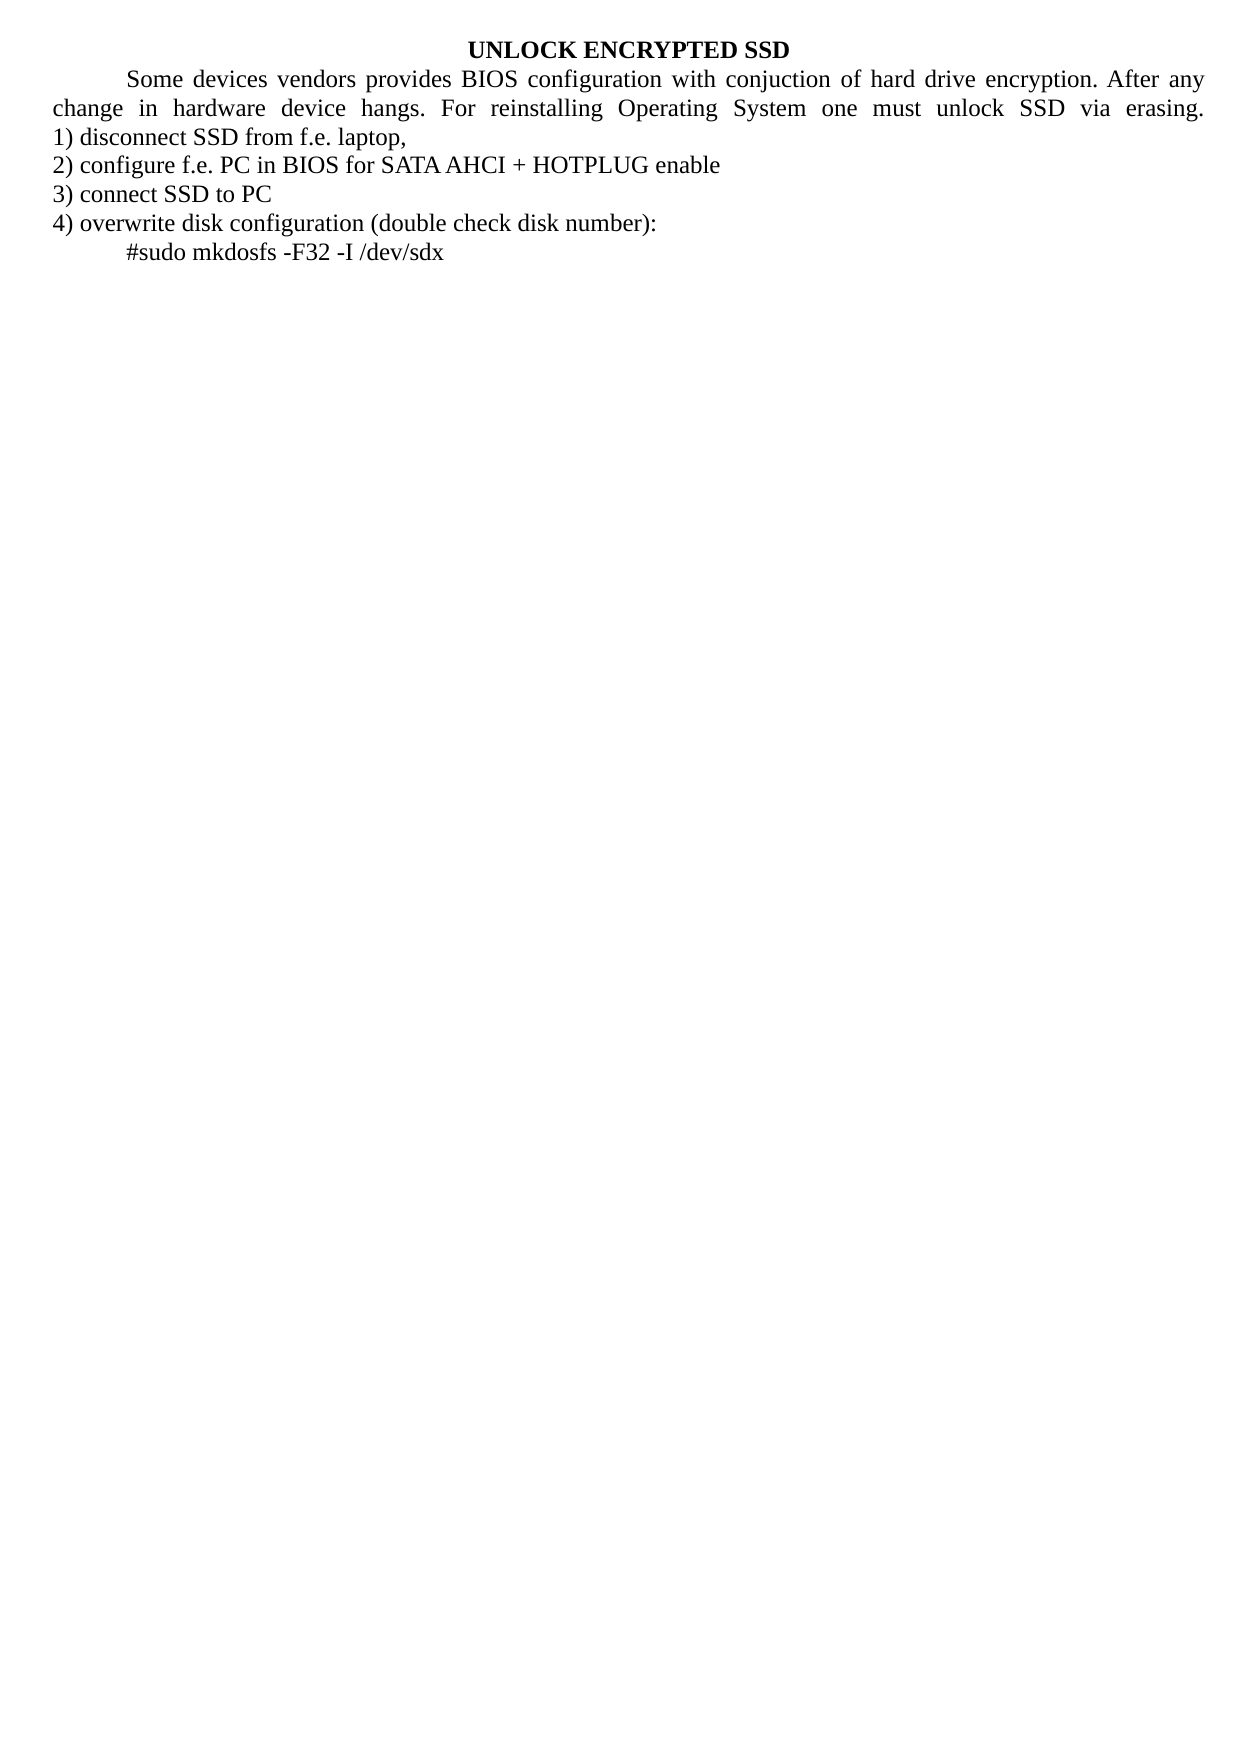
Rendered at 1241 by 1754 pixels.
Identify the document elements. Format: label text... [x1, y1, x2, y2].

text 3) connect SSD to PC [52, 179, 1205, 208]
text UNLOCK ENCRYPTED SSD [52, 35, 1205, 64]
text 2) configure f.e. PC in BIOS for SATA AHCI + HOTPLUG enable [52, 150, 1205, 179]
text Some devices vendors provides BIOS configuration with conjuction of hard drive encryption. After any change in hardware device hangs. For reinstalling Operating System one must unlock SSD via erasing. 1) disconnect SSD from f.e. laptop, [52, 64, 1205, 150]
text #sudo mkdosfs -F32 -I /dev/sdx [52, 237, 1205, 265]
text 4) overwrite disk configuration (double check disk number): [52, 208, 1205, 237]
